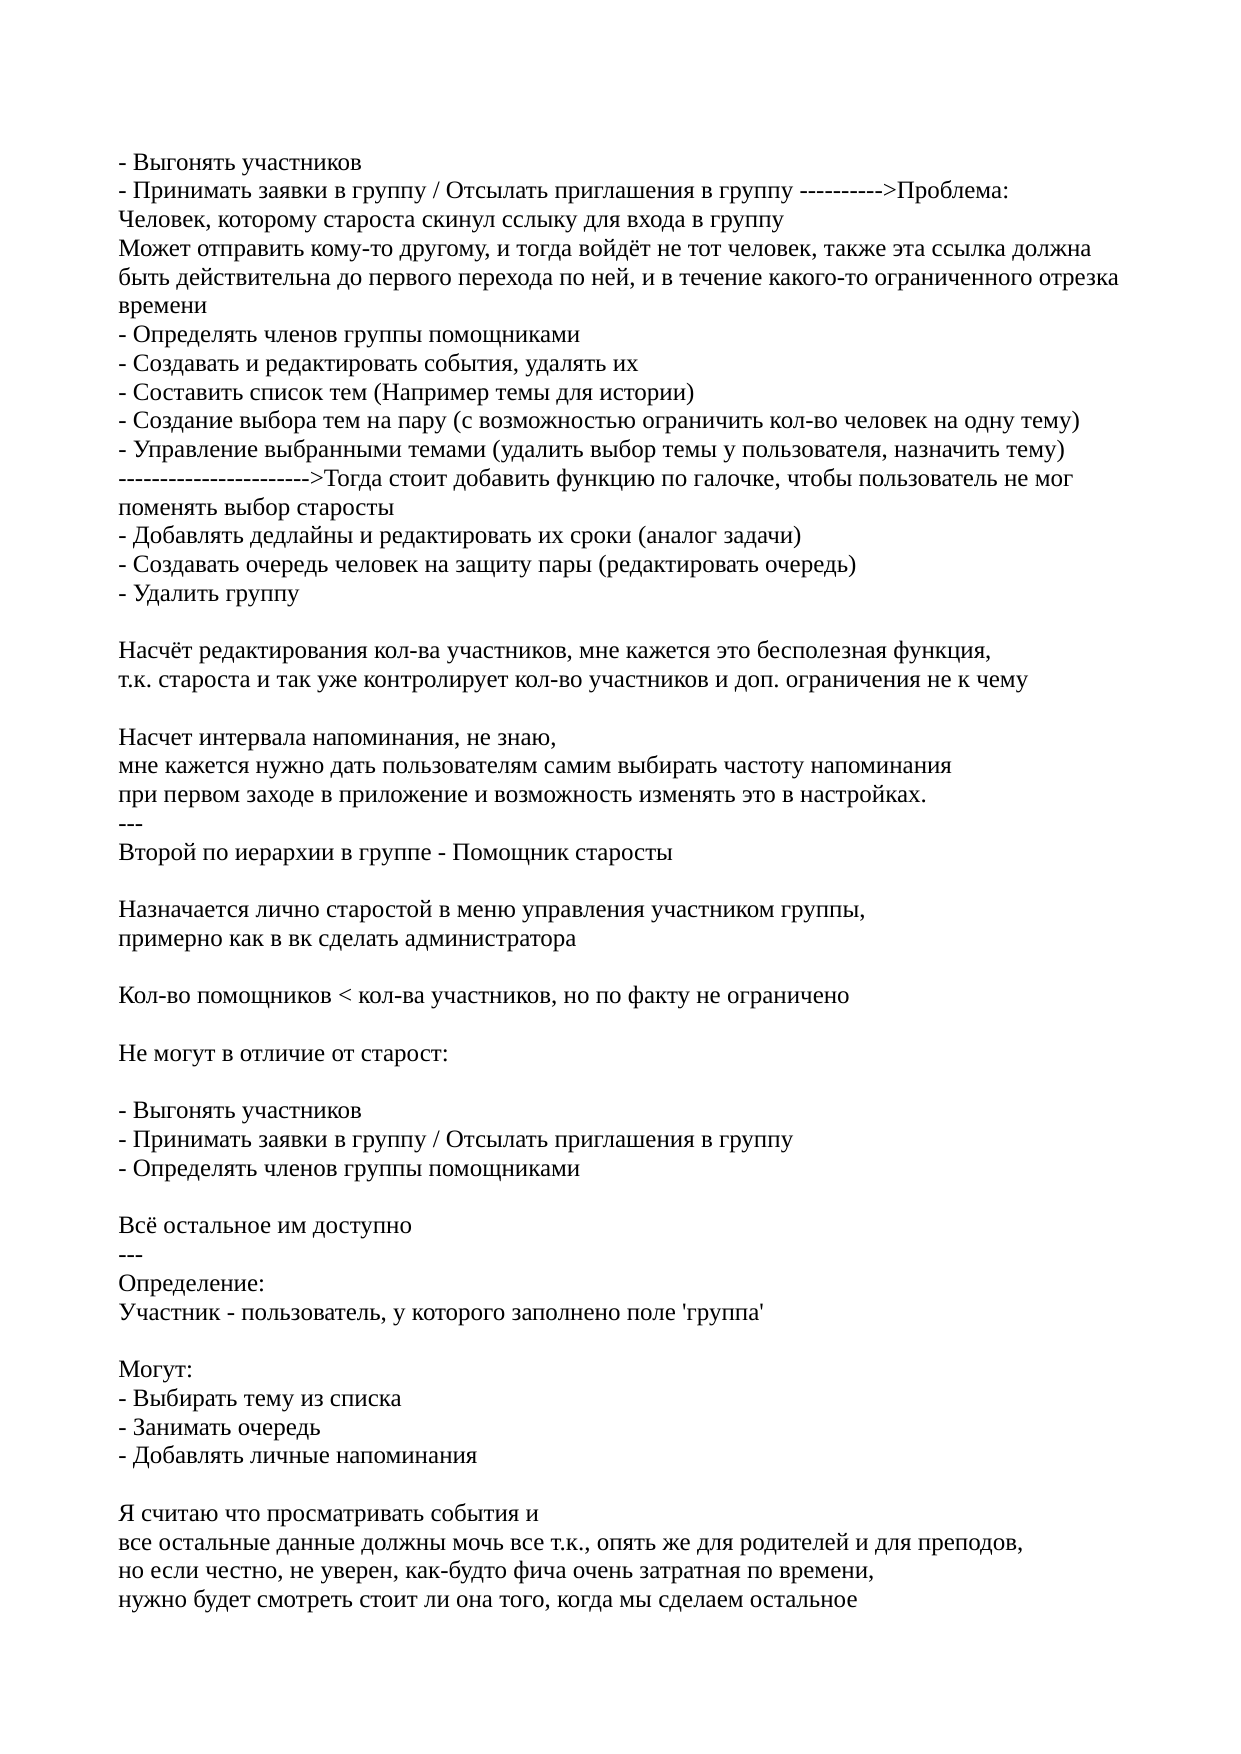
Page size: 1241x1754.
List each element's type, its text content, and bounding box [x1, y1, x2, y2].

text - Добавлять личные напоминания [118, 1441, 1122, 1469]
text т.к. староста и так уже контролирует кол-во участников и доп. ограничения не к чему [118, 664, 1122, 693]
text нужно будет смотреть стоит ли она того, когда мы сделаем остальное [118, 1584, 1122, 1613]
text - Принимать заявки в группу / Отсылать приглашения в группу ---------->Проблема: [118, 176, 1122, 204]
text Я считаю что просматривать события и [118, 1498, 1122, 1527]
text Назначается лично старостой в меню управления участником группы, [118, 894, 1122, 923]
text но если честно, не уверен, как-будто фича очень затратная по времени, [118, 1556, 1122, 1584]
text Кол-во помощников < кол-ва участников, но по факту не ограничено [118, 981, 1122, 1009]
text - Определять членов группы помощниками [118, 319, 1122, 348]
text мне кажется нужно дать пользователям самим выбирать частоту напоминания [118, 751, 1122, 779]
text - Создавать очередь человек на защиту пары (редактировать очередь) [118, 549, 1122, 578]
text Насчет интервала напоминания, не знаю, [118, 722, 1122, 751]
text Могут: [118, 1354, 1122, 1383]
text Участник - пользователь, у которого заполнено поле 'группа' [118, 1297, 1122, 1326]
text - Выгонять участников [118, 147, 1122, 176]
text Человек, которому староста скинул сслыку для входа в группу [118, 204, 1122, 233]
text - Составить список тем (Например темы для истории) [118, 377, 1122, 406]
text - Управление выбранными темами (удалить выбор темы у пользователя, назначить тему) ----------------------->Тогда стоит добавить функцию по галочке, чтобы пользователь не мог поменять выбор старосты [118, 434, 1122, 521]
text - Выгонять участников [118, 1096, 1122, 1124]
text Может отправить кому-то другому, и тогда войдёт не тот человек, также эта ссылка должна быть действительна до первого перехода по ней, и в течение какого-то ограниченного отрезка времени [118, 233, 1122, 319]
text - Удалить группу [118, 578, 1122, 607]
text Не могут в отличие от старост: [118, 1038, 1122, 1067]
text примерно как в вк сделать администратора [118, 923, 1122, 952]
text - Занимать очередь [118, 1412, 1122, 1441]
text при первом заходе в приложение и возможность изменять это в настройках. [118, 779, 1122, 808]
text - Принимать заявки в группу / Отсылать приглашения в группу [118, 1124, 1122, 1153]
text - Определять членов группы помощниками [118, 1153, 1122, 1182]
text - Создавать и редактировать события, удалять их [118, 348, 1122, 377]
text - Выбирать тему из списка [118, 1383, 1122, 1412]
text все остальные данные должны мочь все т.к., опять же для родителей и для преподов, [118, 1527, 1122, 1556]
text Насчёт редактирования кол-ва участников, мне кажется это бесполезная функция, [118, 636, 1122, 664]
text Определение: [118, 1268, 1122, 1297]
text --- [118, 808, 1122, 837]
text Всё остальное им доступно [118, 1211, 1122, 1239]
text - Добавлять дедлайны и редактировать их сроки (аналог задачи) [118, 521, 1122, 549]
text Второй по иерархии в группе - Помощник старосты [118, 837, 1122, 866]
text - Создание выбора тем на пару (с возможностью ограничить кол-во человек на одну тему) [118, 406, 1122, 434]
text --- [118, 1239, 1122, 1268]
